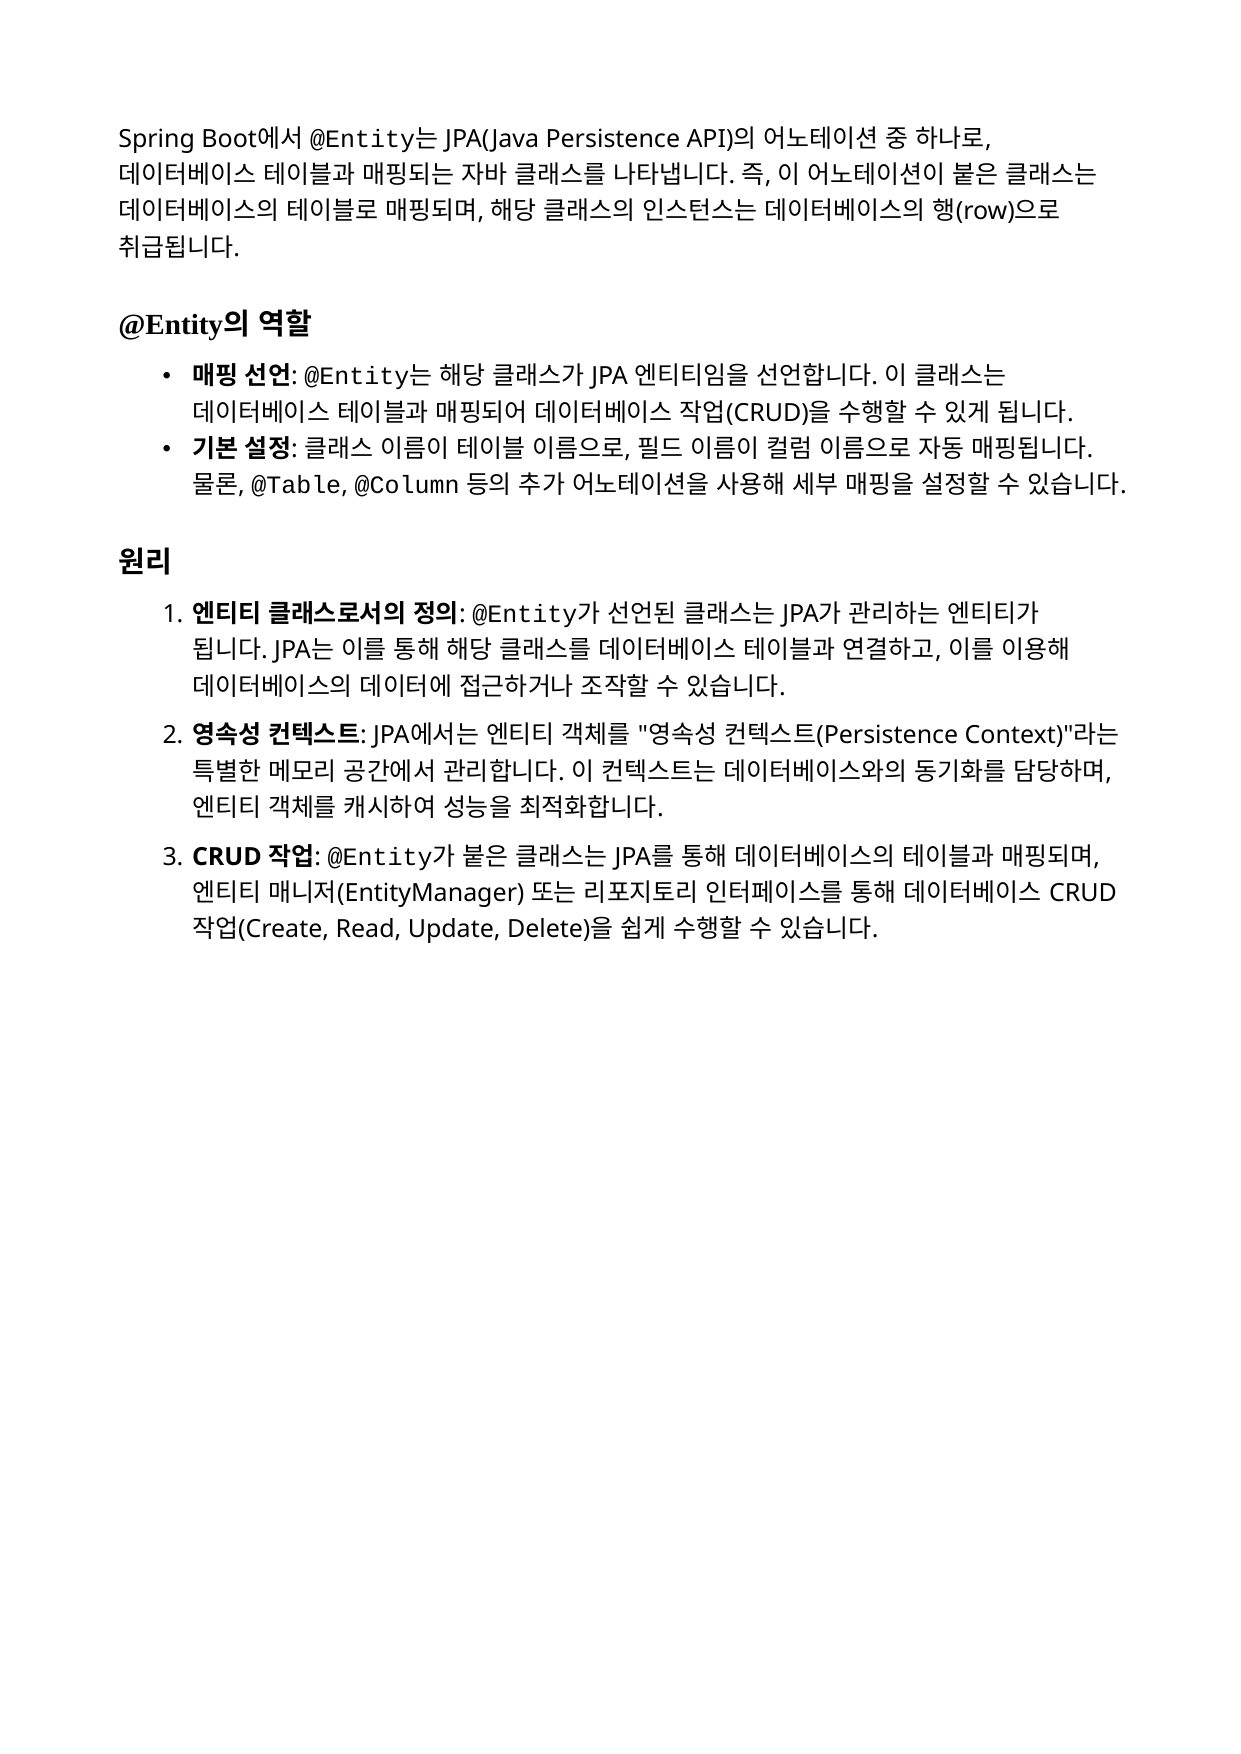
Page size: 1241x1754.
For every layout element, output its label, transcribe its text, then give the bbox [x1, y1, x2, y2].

list 영속성 컨텍스트: JPA에서는 엔티티 객체를 "영속성 컨텍스트(Persistence Context)"라는 특별한 메모리 공간에서 관리합니다. 이 컨텍스트는 데이터베이스와의 동기화를 담당하며, 엔티티 객체를 캐시하여 성능을 최적화합니다. [162, 715, 1122, 823]
subtitle @Entity의 역할 [118, 301, 1122, 343]
list 기본 설정: 클래스 이름이 테이블 이름으로, 필드 이름이 컬럼 이름으로 자동 매핑됩니다. 물론, @Table, @Column 등의 추가 어노테이션을 사용해 세부 매핑을 설정할 수 있습니다. [162, 428, 1122, 501]
text Spring Boot에서 @Entity는 JPA(Java Persistence API)의 어노테이션 중 하나로, 데이터베이스 테이블과 매핑되는 자바 클래스를 나타냅니다. 즉, 이 어노테이션이 붙은 클래스는 데이터베이스의 테이블로 매핑되며, 해당 클래스의 인스턴스는 데이터베이스의 행(row)으로 취급됩니다. [118, 118, 1122, 263]
list CRUD 작업: @Entity가 붙은 클래스는 JPA를 통해 데이터베이스의 테이블과 매핑되며, 엔티티 매니저(EntityManager) 또는 리포지토리 인터페이스를 통해 데이터베이스 CRUD 작업(Create, Read, Update, Delete)을 쉽게 수행할 수 있습니다. [162, 836, 1122, 945]
subtitle 원리 [118, 538, 1122, 581]
list 엔티티 클래스로서의 정의: @Entity가 선언된 클래스는 JPA가 관리하는 엔티티가 됩니다. JPA는 이를 통해 해당 클래스를 데이터베이스 테이블과 연결하고, 이를 이용해 데이터베이스의 데이터에 접근하거나 조작할 수 있습니다. [162, 593, 1122, 702]
list 매핑 선언: @Entity는 해당 클래스가 JPA 엔티티임을 선언합니다. 이 클래스는 데이터베이스 테이블과 매핑되어 데이터베이스 작업(CRUD)을 수행할 수 있게 됩니다. [162, 356, 1122, 428]
